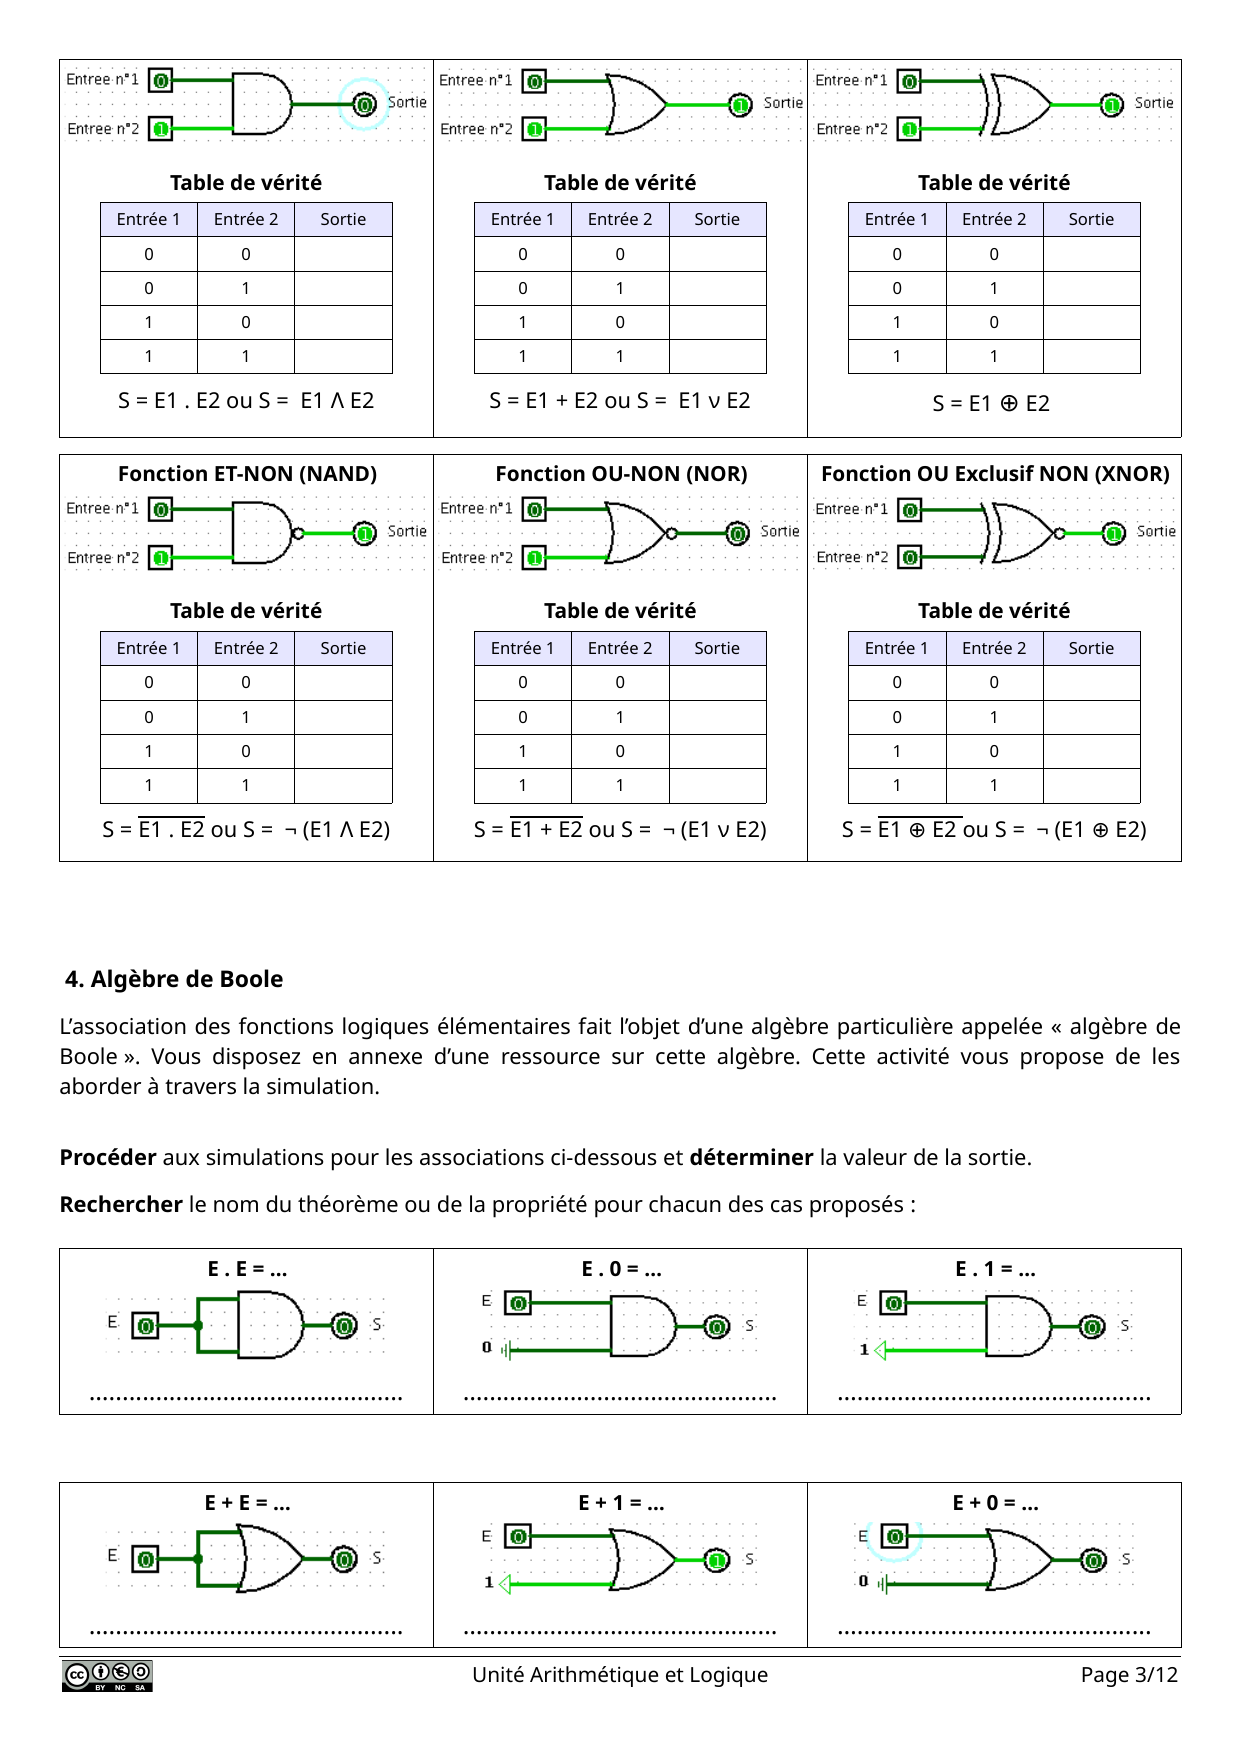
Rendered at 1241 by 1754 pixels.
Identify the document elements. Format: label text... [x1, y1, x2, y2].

picture [853, 1522, 1135, 1596]
table_cell 0 [849, 666, 946, 699]
table_header Entrée 1 [849, 632, 946, 665]
table_cell [295, 666, 392, 699]
table_header Table de vérité [808, 60, 1181, 379]
table_cell 1 [947, 701, 1043, 734]
table_cell 0 [198, 237, 294, 271]
table_cell S = E1 . E2 ou S = ¬ (E1 Ʌ E2) [60, 808, 433, 861]
table_cell S = E1 ⊕ E2 [808, 379, 1181, 437]
table_cell 1 [572, 272, 669, 305]
table_cell 0 [198, 735, 294, 768]
table_cell [295, 272, 392, 305]
table_header E . 0 = … …............................................ [434, 1249, 807, 1413]
table_header Entrée 1 [849, 203, 946, 236]
table_cell 1 [475, 735, 571, 768]
table_cell 1 [101, 340, 197, 373]
table_cell 1 [947, 340, 1043, 373]
table_cell [670, 735, 766, 768]
table_cell 0 [947, 306, 1043, 339]
table_cell [1044, 237, 1140, 271]
table_cell 0 [101, 666, 197, 699]
table_cell 0 [849, 701, 946, 734]
table_cell 0 [947, 237, 1043, 271]
table_cell 1 [572, 340, 669, 373]
table_header Entrée 1 [475, 203, 571, 236]
text L’association des fonctions logiques élémentaires fait l’objet d’une algèbre particulière appelée « algèbre de Boole ». Vous disposez en annexe d’une ressource sur cette algèbre. Cette activité vous propose de les aborder à travers la simulation. [59, 1011, 1181, 1100]
table_cell [1044, 340, 1140, 373]
table_cell 1 [849, 306, 946, 339]
table_header Entrée 2 [572, 203, 669, 236]
table_cell 1 [947, 272, 1043, 305]
picture [812, 65, 1179, 145]
table_cell 0 [475, 237, 571, 271]
table_header E + E = … …............................................ [60, 1483, 433, 1647]
table_cell 0 [572, 306, 669, 339]
table_cell 0 [198, 306, 294, 339]
table_header Table de vérité [60, 60, 433, 379]
table_cell [1044, 769, 1140, 802]
table_header Sortie [670, 203, 766, 236]
table_cell 1 [475, 769, 571, 802]
list Algèbre de Boole [59, 963, 1181, 994]
text Procéder aux simulations pour les associations ci-dessous et déterminer la valeur de la sortie. [59, 1142, 1181, 1172]
table_header E . 1 = … …............................................ [808, 1249, 1181, 1413]
table_cell 0 [947, 735, 1043, 768]
table_cell [670, 701, 766, 734]
table_header Table de vérité [434, 60, 807, 379]
table_cell [670, 237, 766, 271]
picture [480, 1522, 761, 1596]
picture [812, 493, 1179, 574]
table_cell [670, 340, 766, 373]
table_cell 0 [198, 666, 294, 699]
table_cell 0 [101, 701, 197, 734]
table_header Entrée 1 [101, 203, 197, 236]
table_cell 0 [572, 237, 669, 271]
table_cell 1 [101, 306, 197, 339]
table_cell 0 [849, 237, 946, 271]
table_header E . E = … …............................................ [60, 1249, 433, 1413]
table_cell 1 [849, 340, 946, 373]
table_cell [295, 735, 392, 768]
table_cell S = E1 . E2 ou S = E1 Ʌ E2 [60, 379, 433, 437]
table_header Fonction ET-NON (NAND) Table de vérité [60, 455, 433, 808]
table_cell [1044, 735, 1140, 768]
table_cell [1044, 701, 1140, 734]
table_header Entrée 2 [572, 632, 669, 665]
table_cell 1 [101, 769, 197, 802]
table_cell [670, 272, 766, 305]
table_cell [1044, 306, 1140, 339]
table_header Sortie [670, 632, 766, 665]
table_cell 1 [475, 306, 571, 339]
table_header Sortie [1044, 203, 1140, 236]
table_cell [295, 237, 392, 271]
table_header Entrée 1 [101, 632, 197, 665]
picture [480, 1288, 761, 1362]
table_cell [295, 769, 392, 802]
table_cell [670, 769, 766, 802]
table_cell 1 [198, 272, 294, 305]
picture [64, 65, 431, 145]
table_cell 1 [849, 735, 946, 768]
table_header Entrée 2 [947, 203, 1043, 236]
table_header Entrée 1 [475, 632, 571, 665]
table_header E + 0 = … …............................................ [808, 1483, 1181, 1647]
table_cell [670, 306, 766, 339]
table_header Sortie [295, 203, 392, 236]
table_header Entrée 2 [198, 632, 294, 665]
table_cell 1 [572, 769, 669, 802]
table_cell 0 [475, 272, 571, 305]
table_cell 0 [101, 237, 197, 271]
table_cell 0 [572, 666, 669, 699]
picture [853, 1288, 1135, 1362]
table_header Entrée 2 [947, 632, 1043, 665]
picture [105, 1288, 387, 1362]
table_cell [295, 306, 392, 339]
table_header Entrée 2 [198, 203, 294, 236]
table_header Sortie [295, 632, 392, 665]
text Rechercher le nom du théorème ou de la propriété pour chacun des cas proposés : [59, 1189, 1181, 1219]
picture [64, 493, 431, 574]
table_cell S = E1 + E2 ou S = E1 ν E2 [434, 379, 807, 437]
table_cell S = E1 ⊕ E2 ou S = ¬ (E1 ⊕ E2) [808, 808, 1181, 861]
picture [438, 65, 805, 145]
table_cell 1 [198, 340, 294, 373]
table_cell 1 [198, 701, 294, 734]
table_cell 1 [101, 735, 197, 768]
table_cell 1 [475, 340, 571, 373]
table_cell 0 [947, 666, 1043, 699]
table_cell 0 [475, 701, 571, 734]
table_cell 1 [947, 769, 1043, 802]
table_header Sortie [1044, 632, 1140, 665]
table_cell 1 [572, 701, 669, 734]
table_cell [1044, 272, 1140, 305]
table_cell [1044, 666, 1140, 699]
table_cell [670, 666, 766, 699]
table_header Fonction OU Exclusif NON (XNOR) Table de vérité [808, 455, 1181, 808]
picture [438, 493, 805, 574]
table_cell 1 [849, 769, 946, 802]
table_cell 1 [198, 769, 294, 802]
table_cell [295, 701, 392, 734]
table_cell S = E1 + E2 ou S = ¬ (E1 ν E2) [434, 808, 807, 861]
table_cell [295, 340, 392, 373]
table_header E + 1 = … …............................................ [434, 1483, 807, 1647]
picture [62, 1660, 153, 1692]
table_cell 0 [572, 735, 669, 768]
table_header Fonction OU-NON (NOR) Table de vérité [434, 455, 807, 808]
table_cell 0 [101, 272, 197, 305]
table_cell 0 [475, 666, 571, 699]
picture [105, 1522, 387, 1596]
table_cell 0 [849, 272, 946, 305]
